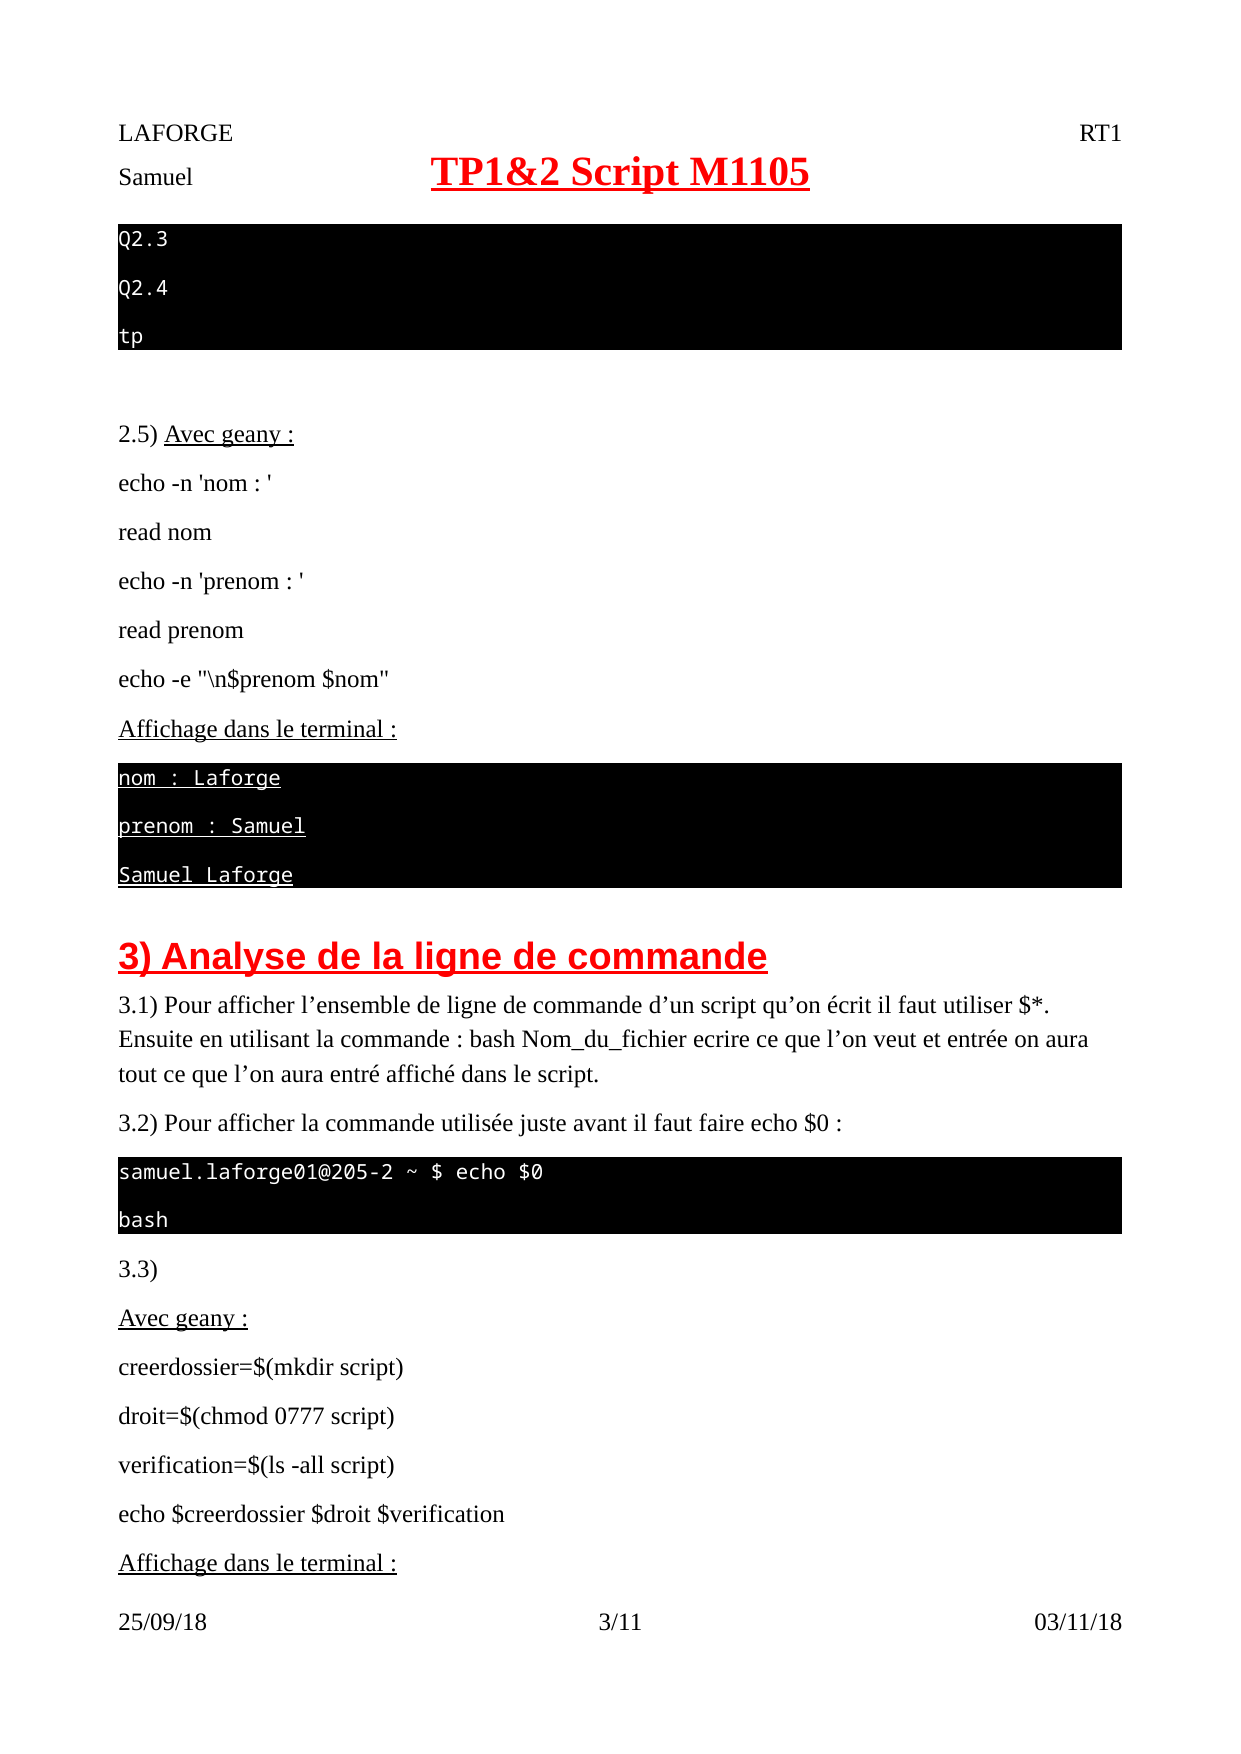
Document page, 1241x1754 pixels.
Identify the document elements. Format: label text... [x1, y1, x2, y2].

text droit=$(chmod 0777 script) [118, 1401, 1122, 1430]
subtitle 3) Analyse de la ligne de commande [118, 934, 1122, 977]
text Q2.3 [118, 224, 1122, 253]
text nom : Laforge [118, 763, 1122, 791]
text Q2.4 [118, 273, 1122, 301]
text Affichage dans le terminal : [118, 714, 1122, 742]
text prenom : Samuel [118, 811, 1122, 840]
text 3.2) Pour afficher la commande utilisée juste avant il faut faire echo $0 : [118, 1108, 1122, 1137]
text 3.1) Pour afficher l’ensemble de ligne de commande d’un script qu’on écrit il faut utiliser $*. Ensuite en utilisant la commande : bash Nom_du_fichier ecrire ce que l’on veut et entrée on aura tout ce que l’on aura entré affiché dans le script. [118, 990, 1122, 1087]
text Affichage dans le terminal : [118, 1548, 1122, 1577]
text read nom [118, 517, 1122, 546]
text echo $creerdossier $droit $verification [118, 1499, 1122, 1528]
text bash [118, 1206, 1122, 1234]
text 3.3) [118, 1254, 1122, 1283]
text creerdossier=$(mkdir script) [118, 1352, 1122, 1381]
text 2.5) Avec geany : [118, 419, 1122, 448]
text read prenom [118, 616, 1122, 644]
text echo -n 'prenom : ' [118, 566, 1122, 595]
text Avec geany : [118, 1303, 1122, 1332]
text verification=$(ls -all script) [118, 1450, 1122, 1479]
text samuel.laforge01@205-2 ~ $ echo $0 [118, 1157, 1122, 1185]
text echo -n 'nom : ' [118, 468, 1122, 497]
text tp [118, 322, 1122, 350]
text echo -e "\n$prenom $nom" [118, 664, 1122, 693]
text Samuel Laforge [118, 860, 1122, 888]
